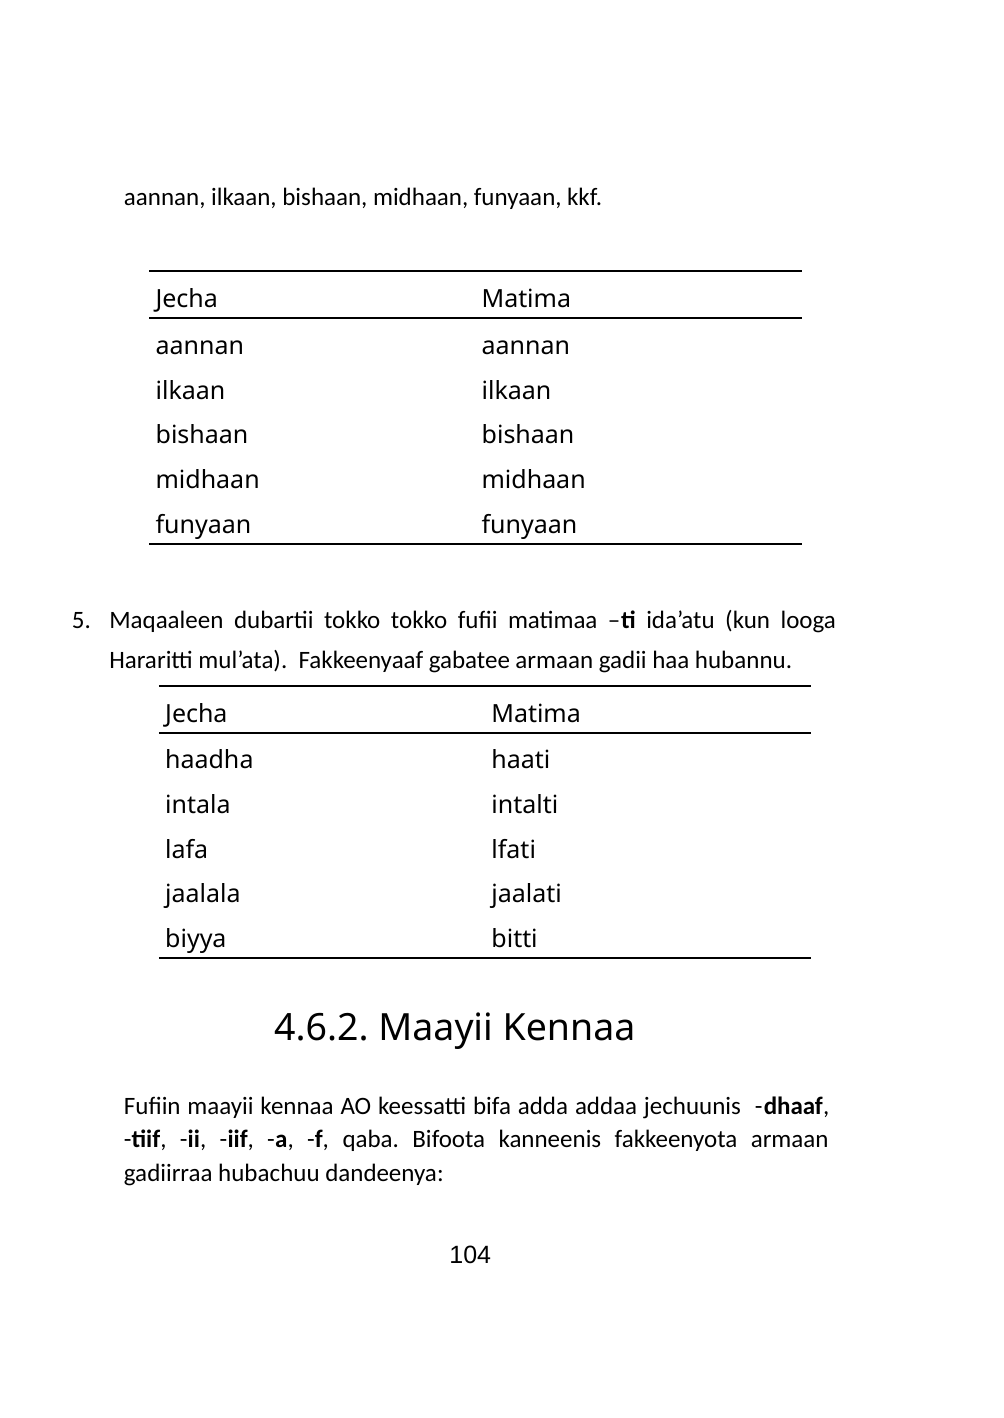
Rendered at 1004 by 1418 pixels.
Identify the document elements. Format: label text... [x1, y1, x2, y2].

table_cell lafa [159, 823, 491, 867]
table_cell ilkaan [149, 364, 481, 408]
table_cell haadha [159, 734, 491, 778]
table_cell jaalala [159, 868, 491, 912]
table_cell funyaan [481, 498, 802, 542]
table_cell intala [159, 778, 491, 823]
table_cell aannan [149, 319, 481, 364]
table_cell bishaan [481, 408, 802, 453]
table_cell haati [491, 734, 811, 778]
table_header Jecha [159, 687, 491, 732]
table_header Matima [491, 687, 811, 732]
table_header Jecha [149, 272, 481, 317]
table_cell bitti [491, 912, 811, 957]
text Fufiin maayii kennaa AO keessatti bifa adda addaa jechuunis -dhaaf, -tiif, -ii, -iif, -a, -f, qaba. Bifoota kanneenis fakkeenyota armaan gadiirraa hubachuu dandeenya: [124, 1090, 829, 1188]
table_cell aannan [481, 319, 802, 364]
table_cell biyya [159, 912, 491, 957]
table_header Matima [481, 272, 802, 317]
table_cell funyaan [149, 498, 481, 542]
table_cell midhaan [481, 453, 802, 498]
table_cell jaalati [491, 868, 811, 912]
list Maqaaleen dubartii tokko tokko fufii matimaa –ti ida’atu (kun looga Hararitti mul’ata). Fakkeenyaaf gabatee armaan gadii haa hubannu. [72, 604, 836, 675]
table_cell midhaan [149, 453, 481, 498]
table_cell intalti [491, 778, 811, 823]
table_cell lfati [491, 823, 811, 867]
table_cell ilkaan [481, 364, 802, 408]
table_cell bishaan [149, 408, 481, 453]
text 104 [113, 1240, 834, 1268]
subtitle 4.6.2. Maayii Kennaa [109, 1000, 842, 1051]
text aannan, ilkaan, bishaan, midhaan, funyaan, kkf. [124, 181, 836, 211]
